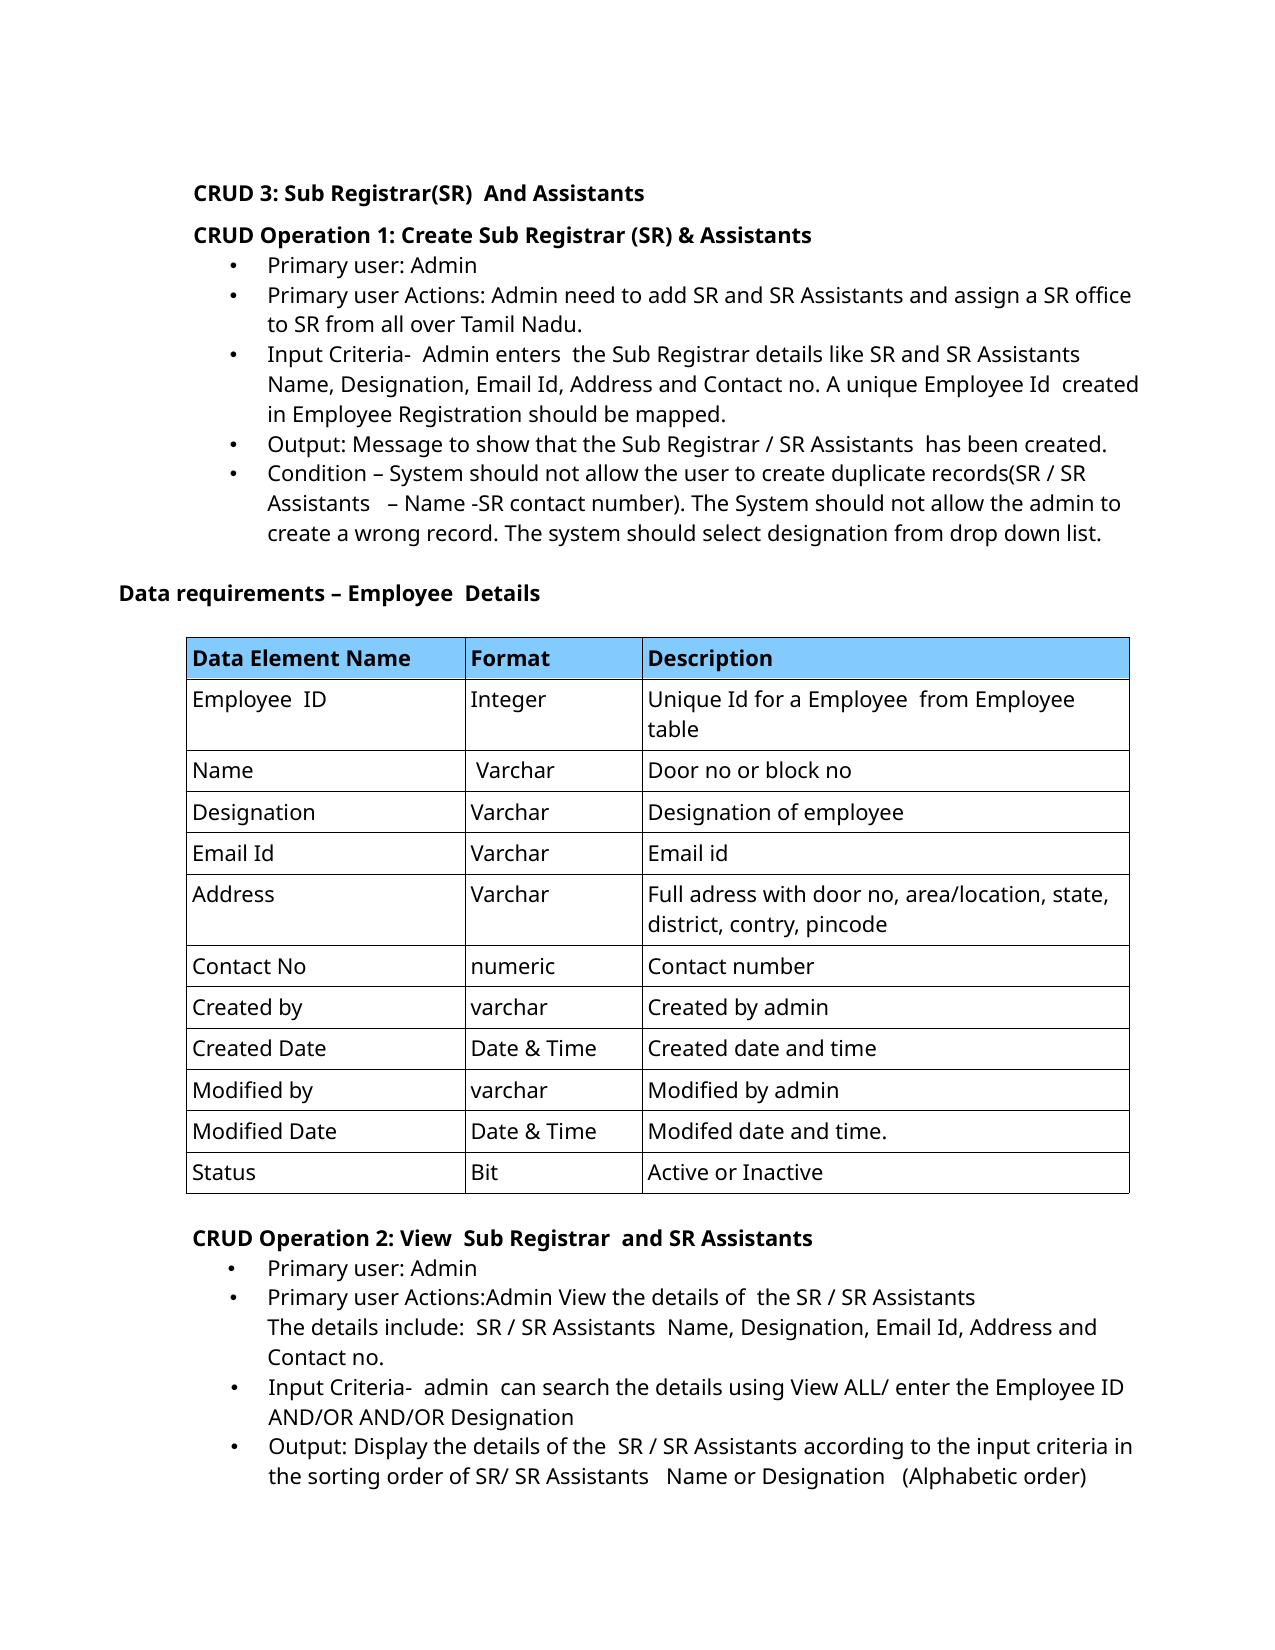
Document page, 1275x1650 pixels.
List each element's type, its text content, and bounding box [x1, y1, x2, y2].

text CRUD Operation 2: View Sub Registrar and SR Assistants [118, 1223, 1157, 1253]
list CRUD 3: Sub Registrar(SR) And Assistants [156, 178, 1157, 207]
table_cell Status [187, 1153, 465, 1193]
list Condition – System should not allow the user to create duplicate records(SR / SR Assistants – Name -SR contact number). The System should not allow the admin to create a wrong record. The system should select designation from drop down list. [229, 458, 1157, 548]
list Primary user Actions: Admin need to add SR and SR Assistants and assign a SR office to SR from all over Tamil Nadu. [229, 279, 1157, 339]
list The details include: SR / SR Assistants Name, Designation, Email Id, Address and Contact no. [229, 1312, 1157, 1372]
list Output: Message to show that the Sub Registrar / SR Assistants has been created. [229, 428, 1157, 458]
table_cell Varchar [466, 751, 642, 791]
table_cell numeric [466, 946, 642, 986]
table_cell Created date and time [643, 1029, 1129, 1069]
table_header Description [643, 638, 1129, 678]
table_cell Integer [466, 680, 642, 749]
table_cell Door no or block no [643, 751, 1129, 791]
list CRUD Operation 1: Create Sub Registrar (SR) & Assistants [156, 220, 1157, 250]
table_cell Name [187, 751, 465, 791]
table_header Data Element Name [187, 638, 465, 678]
table_cell Modified by [187, 1070, 465, 1110]
table_cell Varchar [466, 833, 642, 874]
table_cell Unique Id for a Employee from Employee table [643, 680, 1129, 749]
table_cell Created by [187, 987, 465, 1027]
table_cell Created Date [187, 1029, 465, 1069]
table_cell Designation of employee [643, 792, 1129, 832]
list Output: Display the details of the SR / SR Assistants according to the input criteria in the sorting order of SR/ SR Assistants Name or Designation (Alphabetic order) [231, 1431, 1157, 1491]
table_cell Modifed date and time. [643, 1111, 1129, 1152]
table_cell Email id [643, 833, 1129, 874]
table_cell Full adress with door no, area/location, state, district, contry, pincode [643, 875, 1129, 945]
table_header Format [466, 638, 642, 678]
table_cell Modified by admin [643, 1070, 1129, 1110]
list Input Criteria- Admin enters the Sub Registrar details like SR and SR Assistants Name, Designation, Email Id, Address and Contact no. A unique Employee Id created in Employee Registration should be mapped. [229, 339, 1157, 428]
table_cell Varchar [466, 875, 642, 945]
table_cell Active or Inactive [643, 1153, 1129, 1193]
table_cell Date & Time [466, 1111, 642, 1152]
table_cell Designation [187, 792, 465, 832]
table_cell Email Id [187, 833, 465, 874]
table_cell Modified Date [187, 1111, 465, 1152]
table_cell Address [187, 875, 465, 945]
list Primary user: Admin [228, 1253, 1157, 1282]
table_cell varchar [466, 987, 642, 1027]
table_cell Varchar [466, 792, 642, 832]
table_cell varchar [466, 1070, 642, 1110]
table_cell Contact No [187, 946, 465, 986]
list Input Criteria- admin can search the details using View ALL/ enter the Employee ID AND/OR AND/OR Designation [231, 1372, 1157, 1431]
table_cell Contact number [643, 946, 1129, 986]
text Data requirements – Employee Details [118, 577, 1157, 607]
table_cell Date & Time [466, 1029, 642, 1069]
table_cell Created by admin [643, 987, 1129, 1027]
list Primary user: Admin [229, 250, 1157, 279]
table_cell Bit [466, 1153, 642, 1193]
list Primary user Actions:Admin View the details of the SR / SR Assistants [229, 1282, 1157, 1312]
table_cell Employee ID [187, 680, 465, 749]
